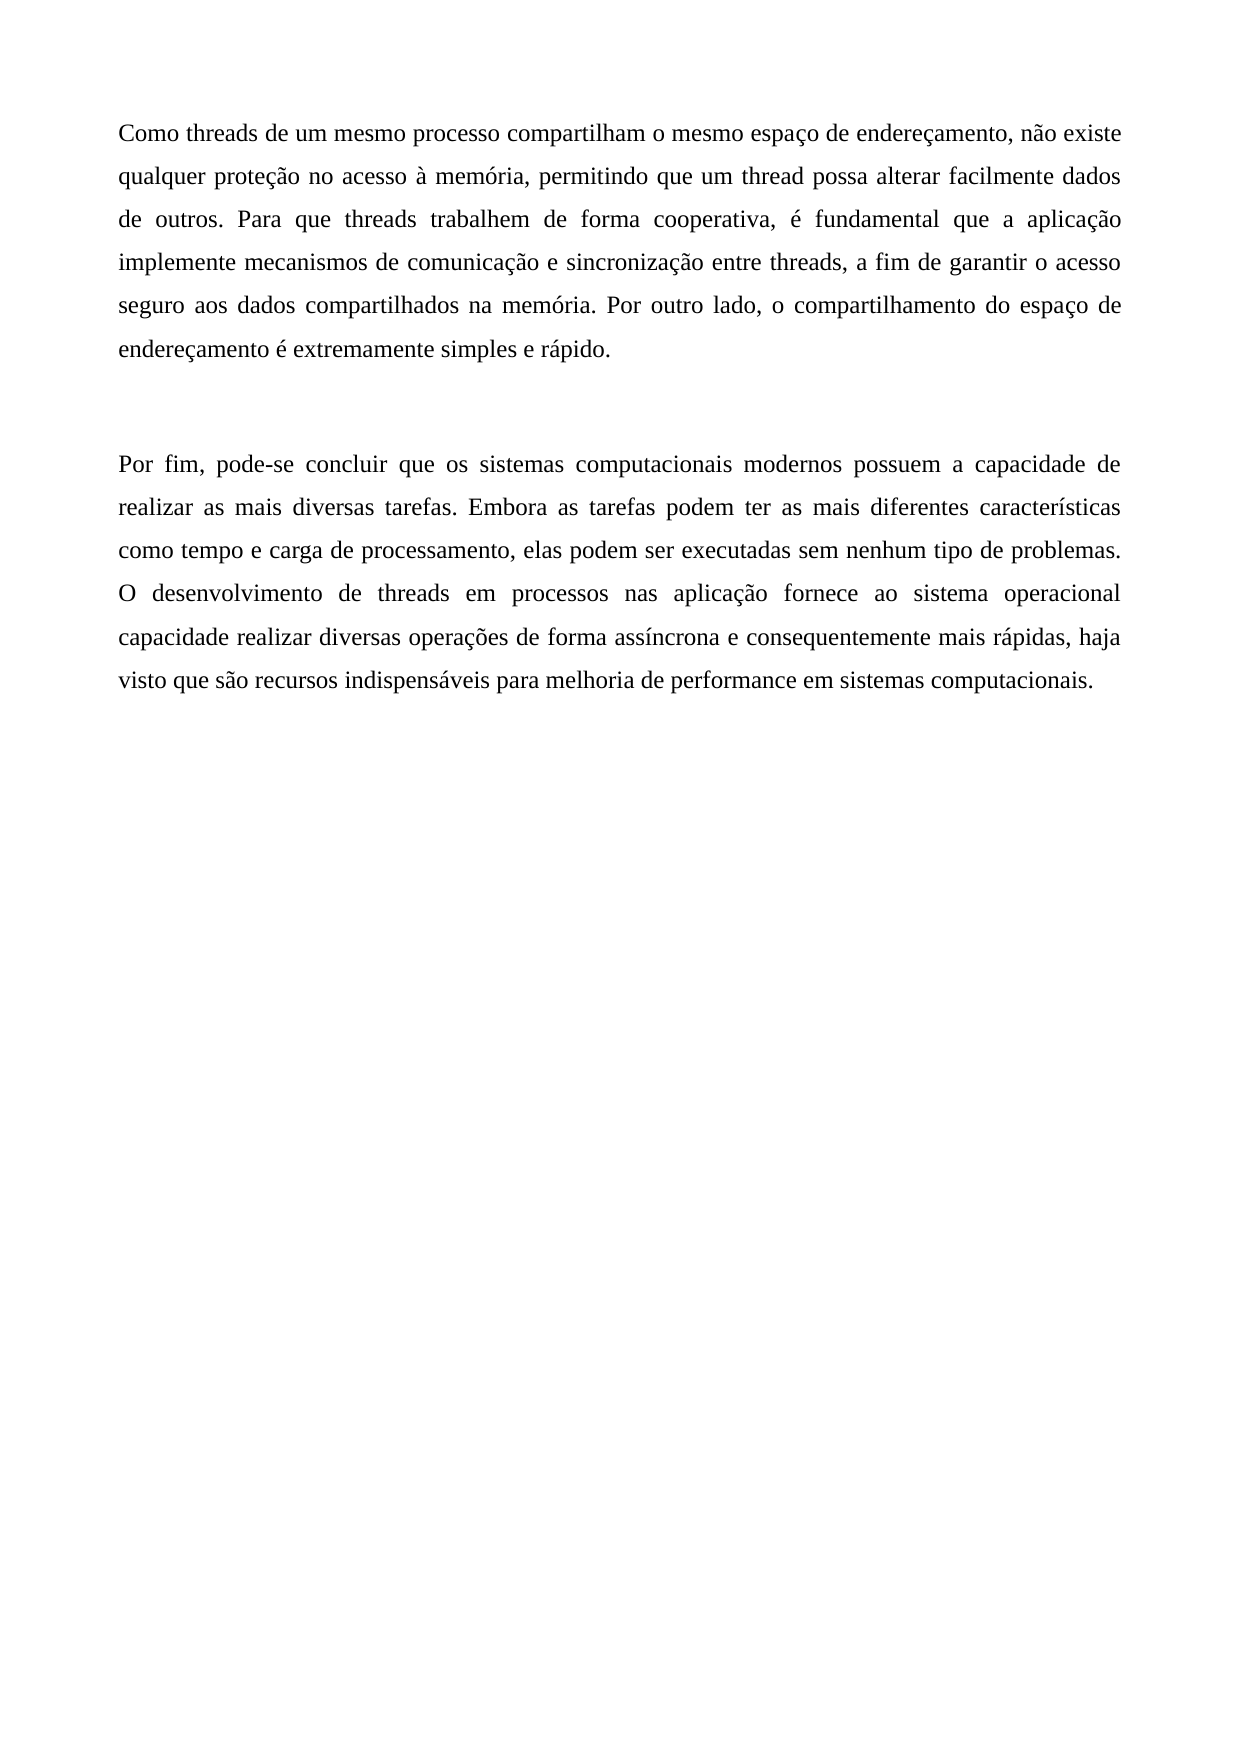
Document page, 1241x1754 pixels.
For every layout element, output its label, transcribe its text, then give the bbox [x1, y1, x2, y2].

text Como threads de um mesmo processo compartilham o mesmo espaço de endereçamento, não existe qualquer proteção no acesso à memória, permitindo que um thread possa alterar facilmente dados de outros. Para que threads trabalhem de forma cooperativa, é fundamental que a aplicação implemente mecanismos de comunicação e sincronização entre threads, a fim de garantir o acesso seguro aos dados compartilhados na memória. Por outro lado, o compartilhamento do espaço de endereçamento é extremamente simples e rápido. [118, 118, 1122, 362]
text Por fim, pode-se concluir que os sistemas computacionais modernos possuem a capacidade de realizar as mais diversas tarefas. Embora as tarefas podem ter as mais diferentes características como tempo e carga de processamento, elas podem ser executadas sem nenhum tipo de problemas. O desenvolvimento de threads em processos nas aplicação fornece ao sistema operacional capacidade realizar diversas operações de forma assíncrona e consequentemente mais rápidas, haja visto que são recursos indispensáveis para melhoria de performance em sistemas computacionais. [118, 449, 1122, 693]
